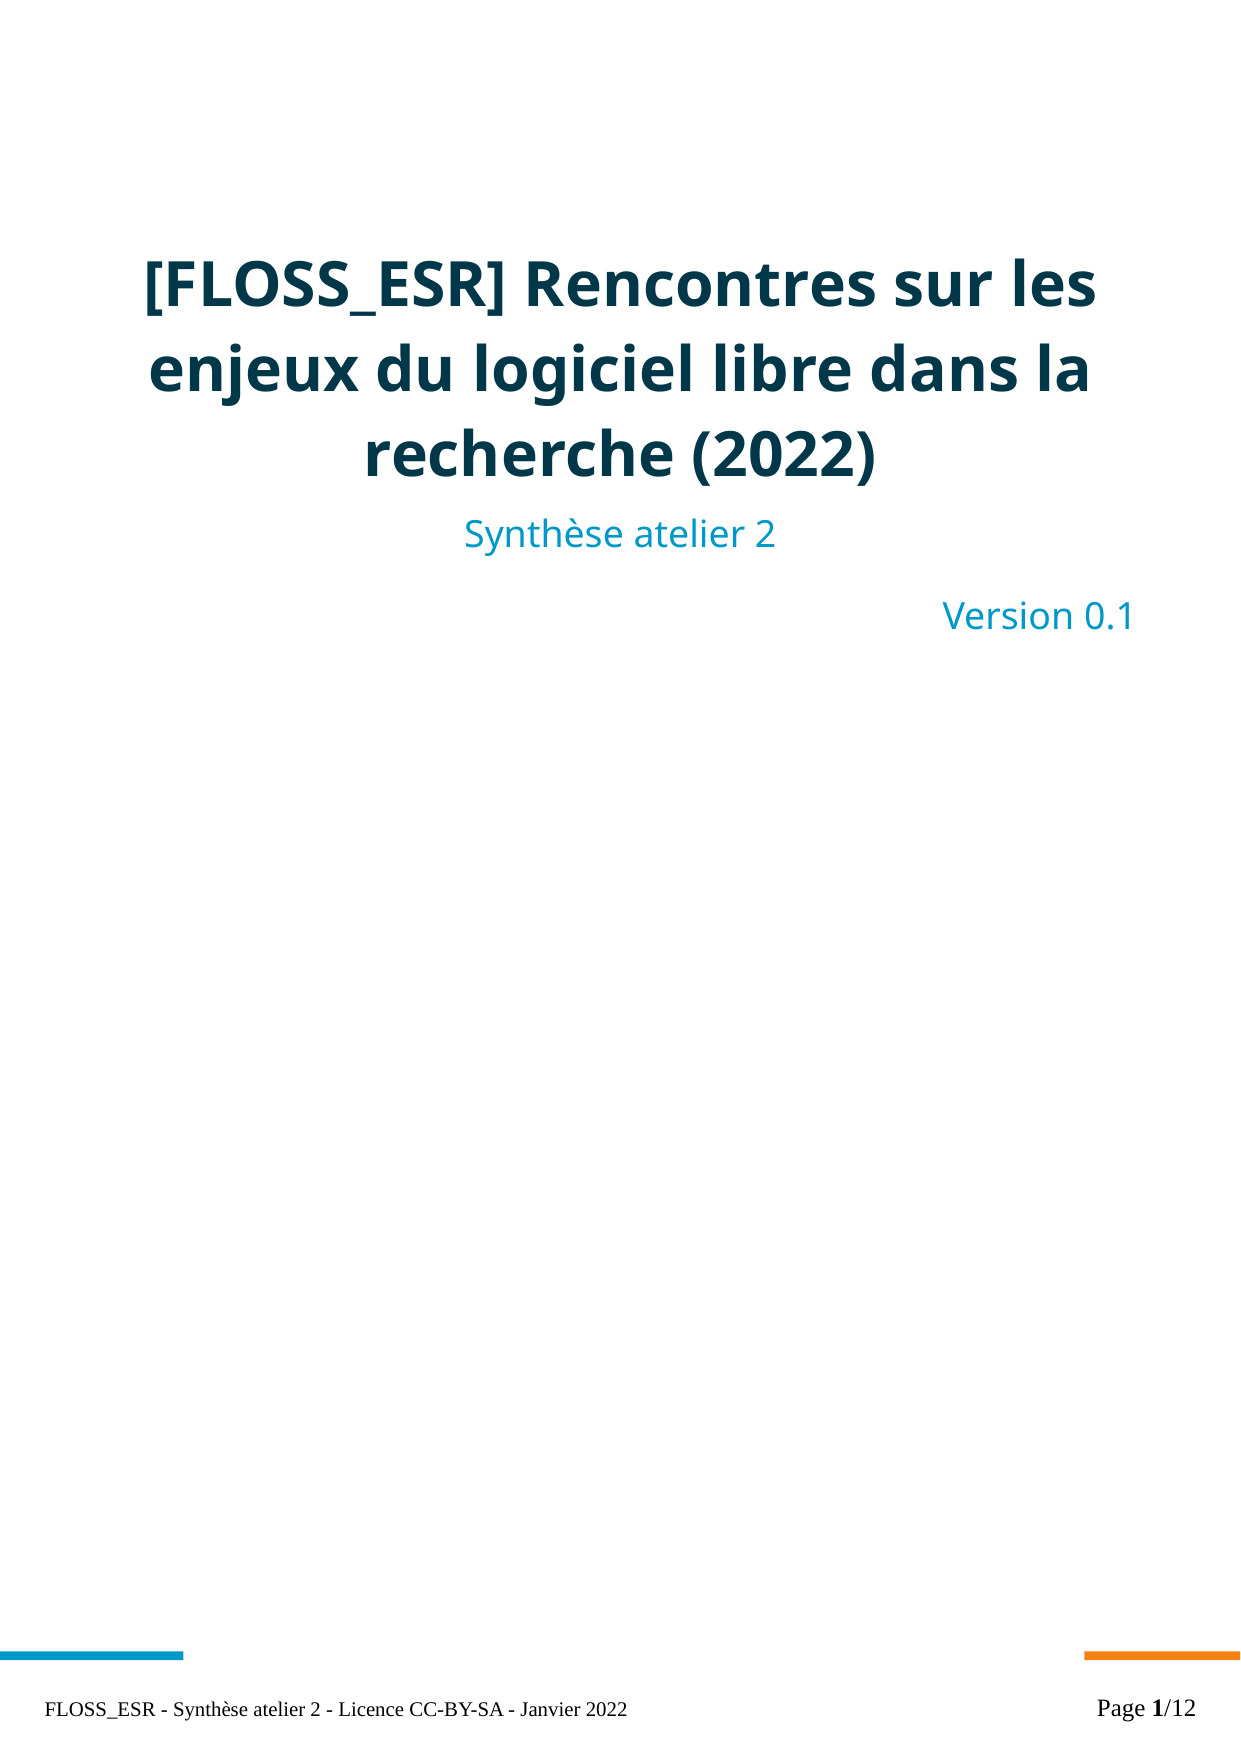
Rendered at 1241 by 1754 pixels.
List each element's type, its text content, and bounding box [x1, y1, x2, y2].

title [FLOSS_ESR] Rencontres sur les enjeux du logiciel libre dans la recherche (2022) [103, 239, 1137, 494]
subtitle Version 0.1 [103, 589, 1137, 640]
text Synthèse atelier 2 [103, 507, 1137, 558]
